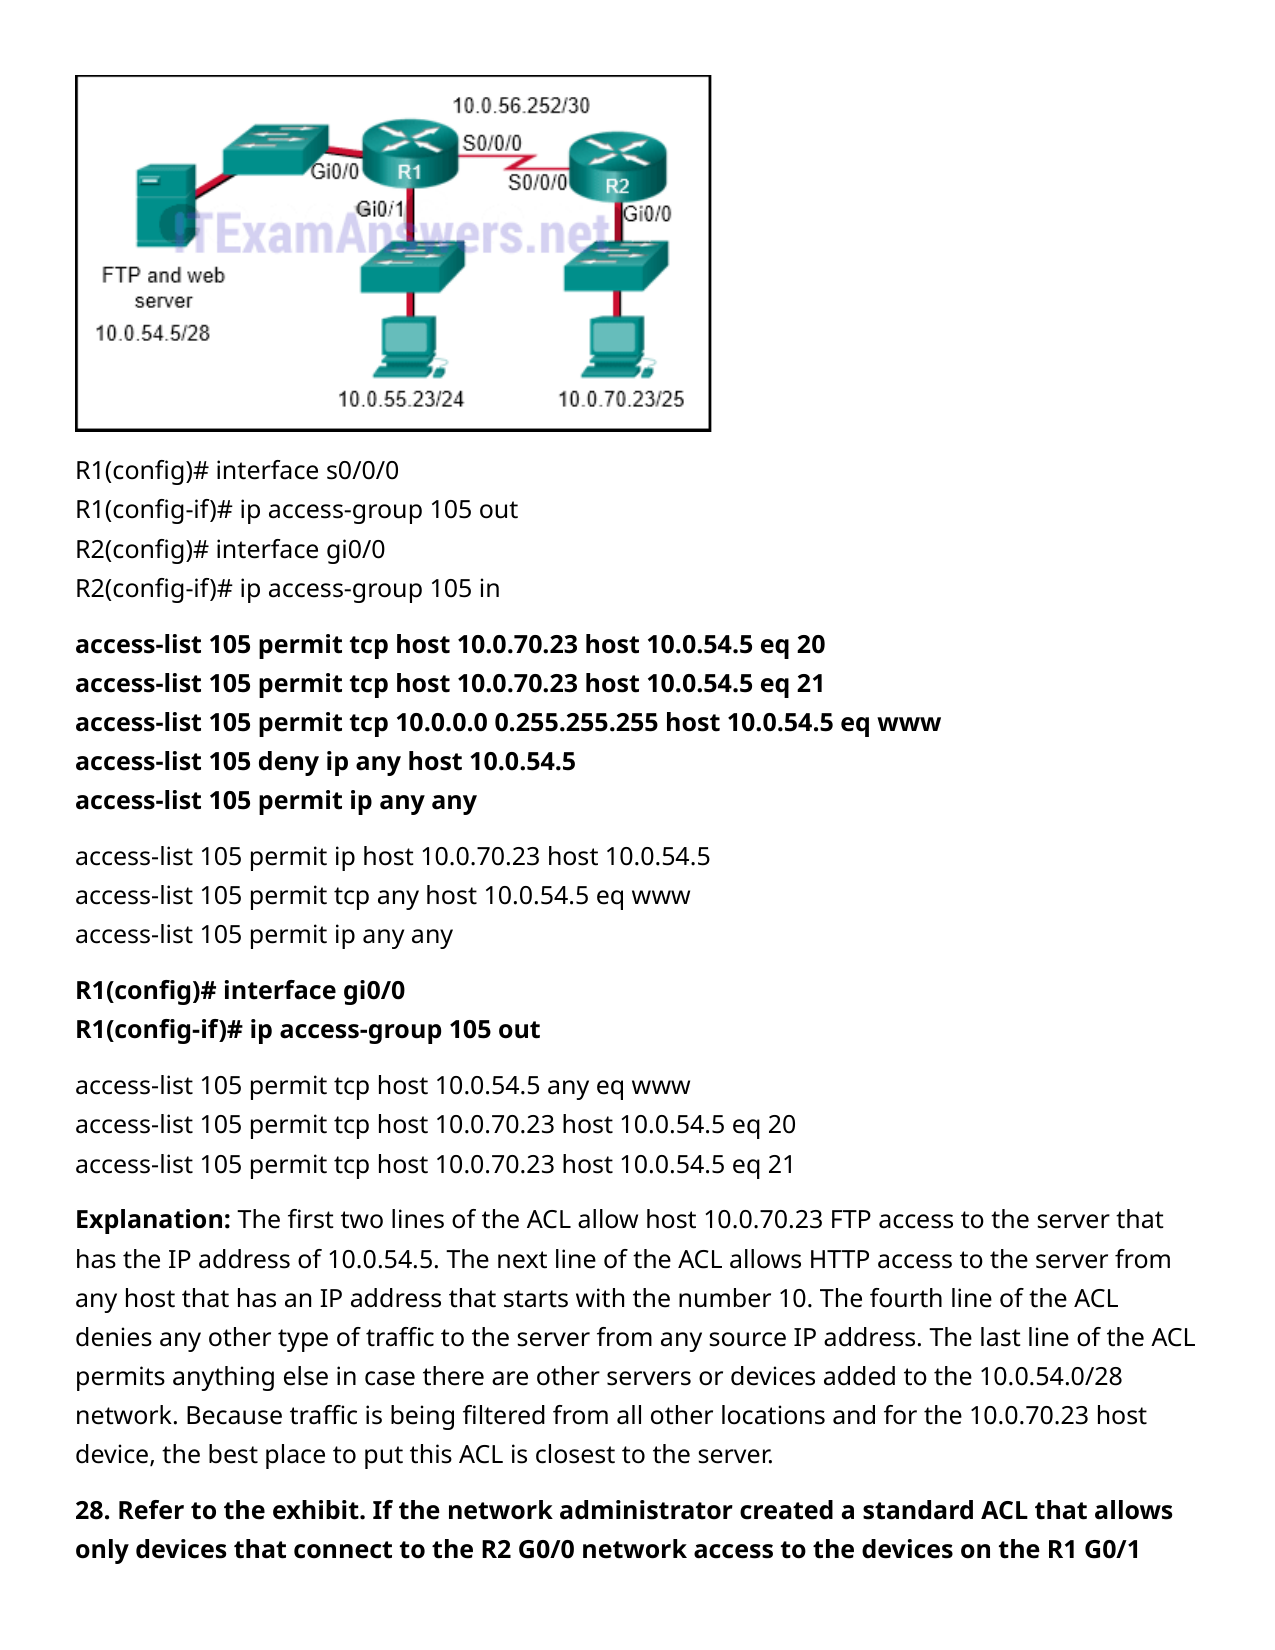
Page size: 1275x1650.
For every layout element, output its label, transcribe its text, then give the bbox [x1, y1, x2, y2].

text 28. Refer to the exhibit. If the network administrator created a standard ACL that allows only devices that connect to the R2 G0/0 network access to the devices on the R1 G0/1 [75, 1493, 1200, 1566]
text Explanation: The first two lines of the ACL allow host 10.0.70.23 FTP access to the server that has the IP address of 10.0.54.5. The next line of the ACL allows HTTP access to the server from any host that has an IP address that starts with the number 10. The fourth line of the ACL denies any other type of traffic to the server from any source IP address. The last line of the ACL permits anything else in case there are other servers or devices added to the 10.0.54.0/28 network. Because traffic is being filtered from all other locations and for the 10.0.70.23 host device, the best place to put this ACL is closest to the server. [75, 1202, 1200, 1471]
text R1(config)# interface s0/0/0 R1(config-if)# ip access-group 105 out R2(config)# interface gi0/0 R2(config-if)# ip access-group 105 in [75, 453, 1200, 604]
text access-list 105 permit ip host 10.0.70.23 host 10.0.54.5 access-list 105 permit tcp any host 10.0.54.5 eq www access-list 105 permit ip any any [75, 839, 1200, 951]
text access-list 105 permit tcp host 10.0.70.23 host 10.0.54.5 eq 20 access-list 105 permit tcp host 10.0.70.23 host 10.0.54.5 eq 21 access-list 105 permit tcp 10.0.0.0 0.255.255.255 host 10.0.54.5 eq www access-list 105 deny ip any host 10.0.54.5 access-list 105 permit ip any any [75, 626, 1200, 817]
text access-list 105 permit tcp host 10.0.54.5 any eq www access-list 105 permit tcp host 10.0.70.23 host 10.0.54.5 eq 20 access-list 105 permit tcp host 10.0.70.23 host 10.0.54.5 eq 21 [75, 1068, 1200, 1180]
text R1(config)# interface gi0/0 R1(config-if)# ip access-group 105 out [75, 973, 1200, 1046]
